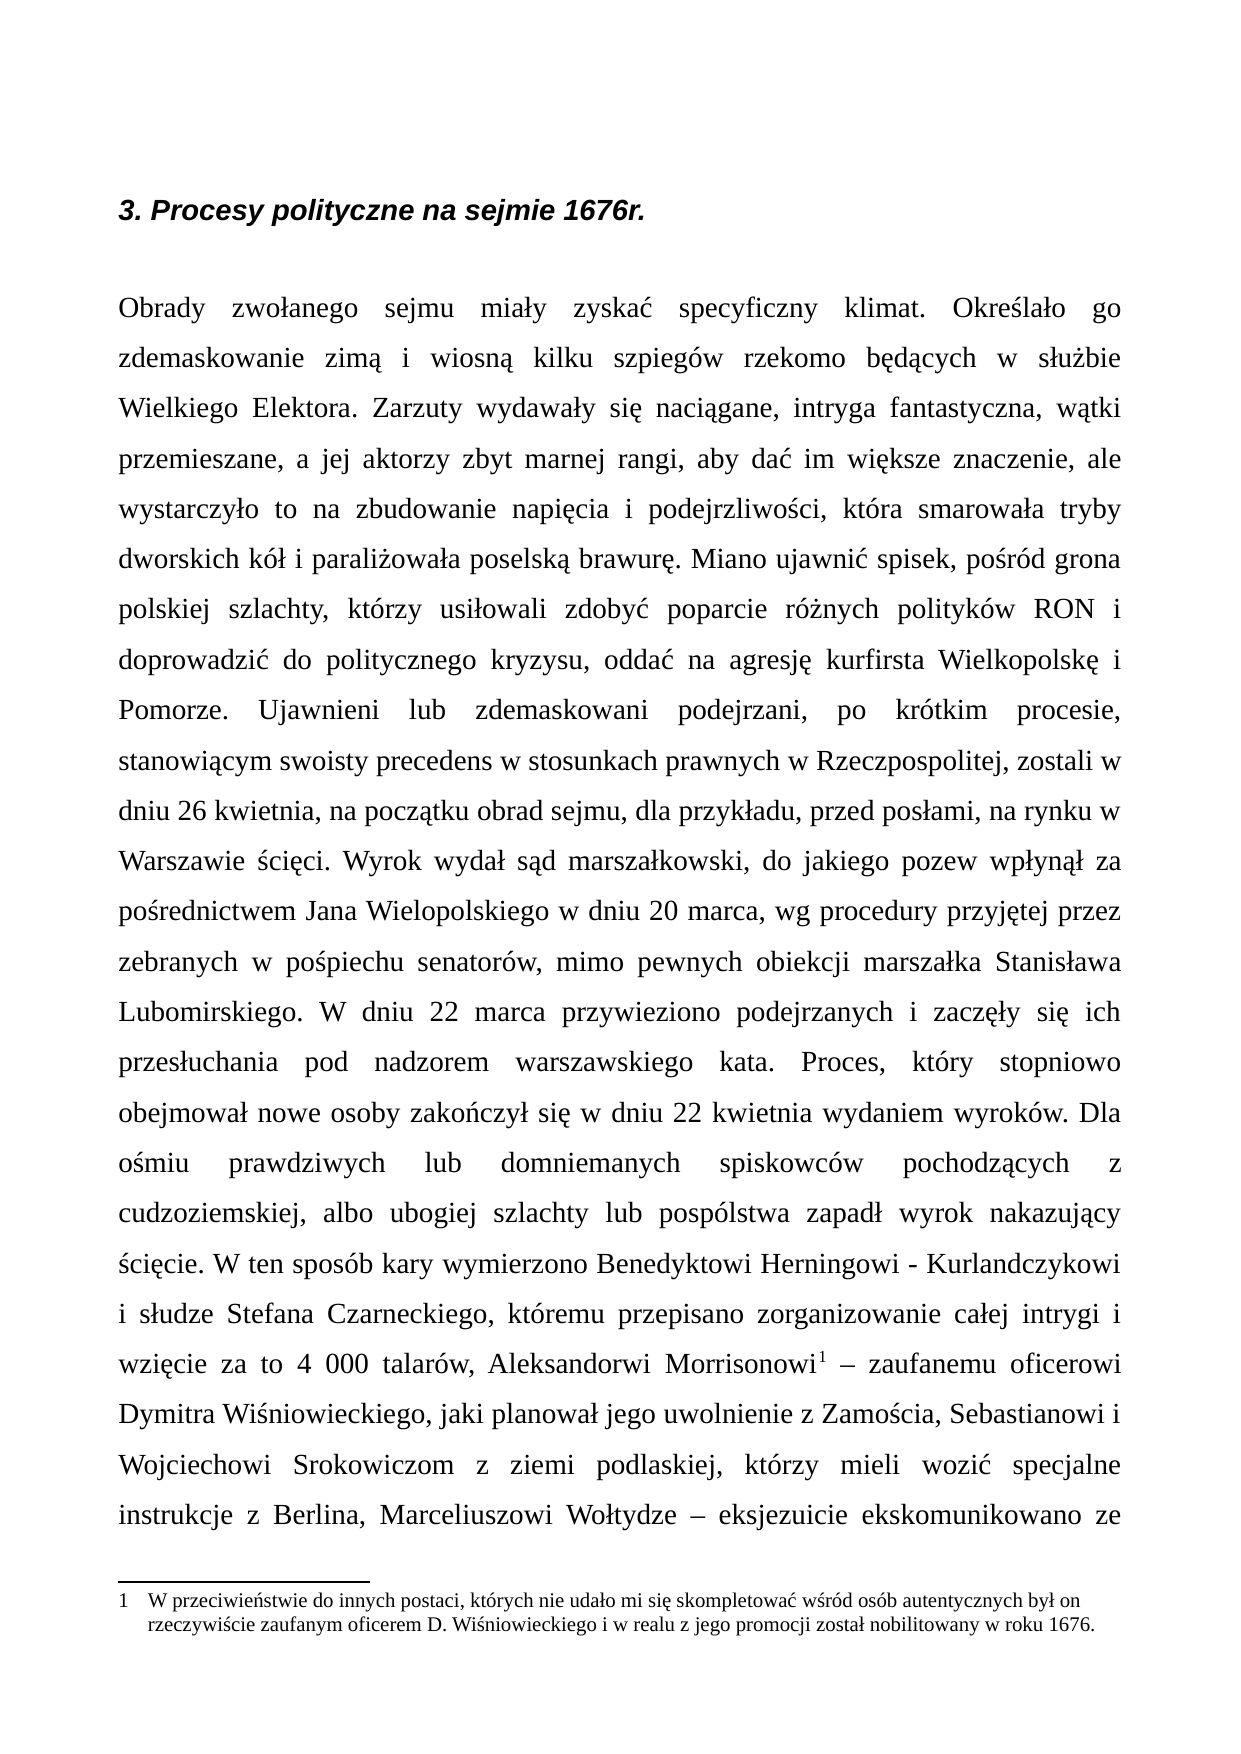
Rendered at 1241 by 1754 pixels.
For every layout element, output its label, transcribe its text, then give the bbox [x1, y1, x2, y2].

text W przeciwieństwie do innych postaci, których nie udało mi się skompletować wśród osób autentycznych był on rzeczywiście zaufanym oficerem D. Wiśniowieckiego i w realu z jego promocji został nobilitowany w roku 1676. [118, 1588, 1122, 1636]
text Obrady zwołanego sejmu miały zyskać specyficzny klimat. Określało go zdemaskowanie zimą i wiosną kilku szpiegów rzekomo będących w służbie Wielkiego Elektora. Zarzuty wydawały się naciągane, intryga fantastyczna, wątki przemieszane, a jej aktorzy zbyt marnej rangi, aby dać im większe znaczenie, ale wystarczyło to na zbudowanie napięcia i podejrzliwości, która smarowała tryby dworskich kół i paraliżowała poselską brawurę. Miano ujawnić spisek, pośród grona polskiej szlachty, którzy usiłowali zdobyć poparcie różnych polityków RON i doprowadzić do politycznego kryzysu, oddać na agresję kurfirsta Wielkopolskę i Pomorze. Ujawnieni lub zdemaskowani podejrzani, po krótkim procesie, stanowiącym swoisty precedens w stosunkach prawnych w Rzeczpospolitej, zostali w dniu 26 kwietnia, na początku obrad sejmu, dla przykładu, przed posłami, na rynku w Warszawie ścięci. Wyrok wydał sąd marszałkowski, do jakiego pozew wpłynął za pośrednictwem Jana Wielopolskiego w dniu 20 marca, wg procedury przyjętej przez zebranych w pośpiechu senatorów, mimo pewnych obiekcji marszałka Stanisława Lubomirskiego. W dniu 22 marca przywieziono podejrzanych i zaczęły się ich przesłuchania pod nadzorem warszawskiego kata. Proces, który stopniowo obejmował nowe osoby zakończył się w dniu 22 kwietnia wydaniem wyroków. Dla ośmiu prawdziwych lub domniemanych spiskowców pochodzących z cudzoziemskiej, albo ubogiej szlachty lub pospólstwa zapadł wyrok nakazujący ścięcie. W ten sposób kary wymierzono Benedyktowi Herningowi - Kurlandczykowi i słudze Stefana Czarneckiego, któremu przepisano zorganizowanie całej intrygi i wzięcie za to 4 000 talarów, Aleksandorwi Morrisonowi – zaufanemu oficerowi Dymitra Wiśniowieckiego, jaki planował jego uwolnienie z Zamościa, Sebastianowi i Wojciechowi Srokowiczom z ziemi podlaskiej, którzy mieli wozić specjalne instrukcje z Berlina, Marceliuszowi Wołtydze – eksjezuicie ekskomunikowano ze [118, 290, 1122, 1531]
subtitle 3. Procesy polityczne na sejmie 1676r. [118, 193, 1122, 227]
